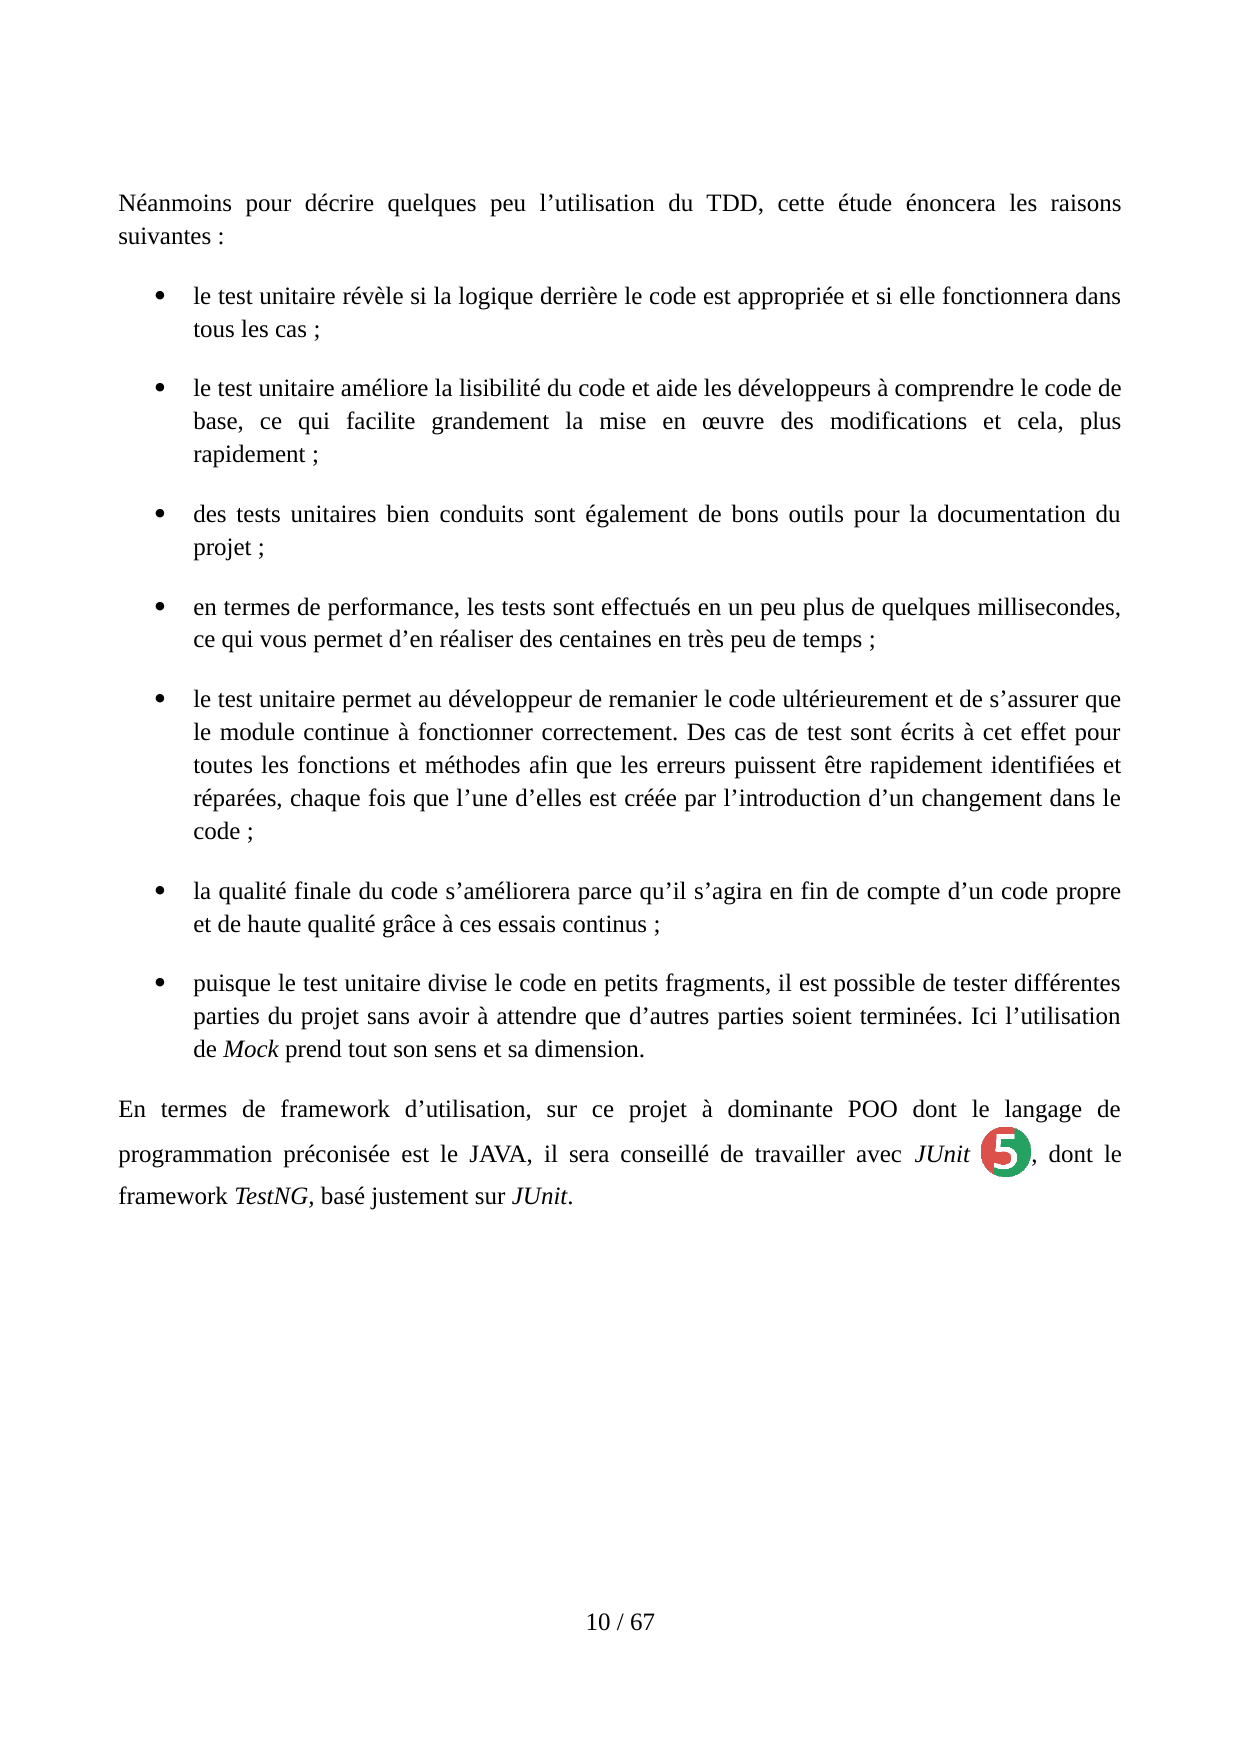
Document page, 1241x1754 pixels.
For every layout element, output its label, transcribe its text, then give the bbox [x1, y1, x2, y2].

text En termes de framework d’utilisation, sur ce projet à dominante POO dont le langage de programmation préconisée est le JAVA, il sera conseillé de travailler avec JUnit , dont le framework TestNG, basé justement sur JUnit. [118, 1094, 1122, 1210]
list la qualité finale du code s’améliorera parce qu’il s’agira en fin de compte d’un code propre et de haute qualité grâce à ces essais continus ; [156, 876, 1122, 938]
list puisque le test unitaire divise le code en petits fragments, il est possible de tester différentes parties du projet sans avoir à attendre que d’autres parties soient terminées. Ici l’utilisation de Mock prend tout son sens et sa dimension. [156, 968, 1122, 1063]
list des tests unitaires bien conduits sont également de bons outils pour la documentation du projet ; [156, 499, 1122, 561]
list le test unitaire améliore la lisibilité du code et aide les développeurs à comprendre le code de base, ce qui facilite grandement la mise en œuvre des modifications et cela, plus rapidement ; [156, 373, 1122, 468]
list en termes de performance, les tests sont effectués en un peu plus de quelques millisecondes, ce qui vous permet d’en réaliser des centaines en très peu de temps ; [156, 592, 1122, 653]
picture [981, 1127, 1031, 1177]
text Néanmoins pour décrire quelques peu l’utilisation du TDD, cette étude énoncera les raisons suivantes : [118, 188, 1122, 250]
list le test unitaire permet au développeur de remanier le code ultérieurement et de s’assurer que le module continue à fonctionner correctement. Des cas de test sont écrits à cet effet pour toutes les fonctions et méthodes afin que les erreurs puissent être rapidement identifiées et réparées, chaque fois que l’une d’elles est créée par l’introduction d’un changement dans le code ; [156, 684, 1122, 845]
list le test unitaire révèle si la logique derrière le code est appropriée et si elle fonctionnera dans tous les cas ; [156, 281, 1122, 342]
